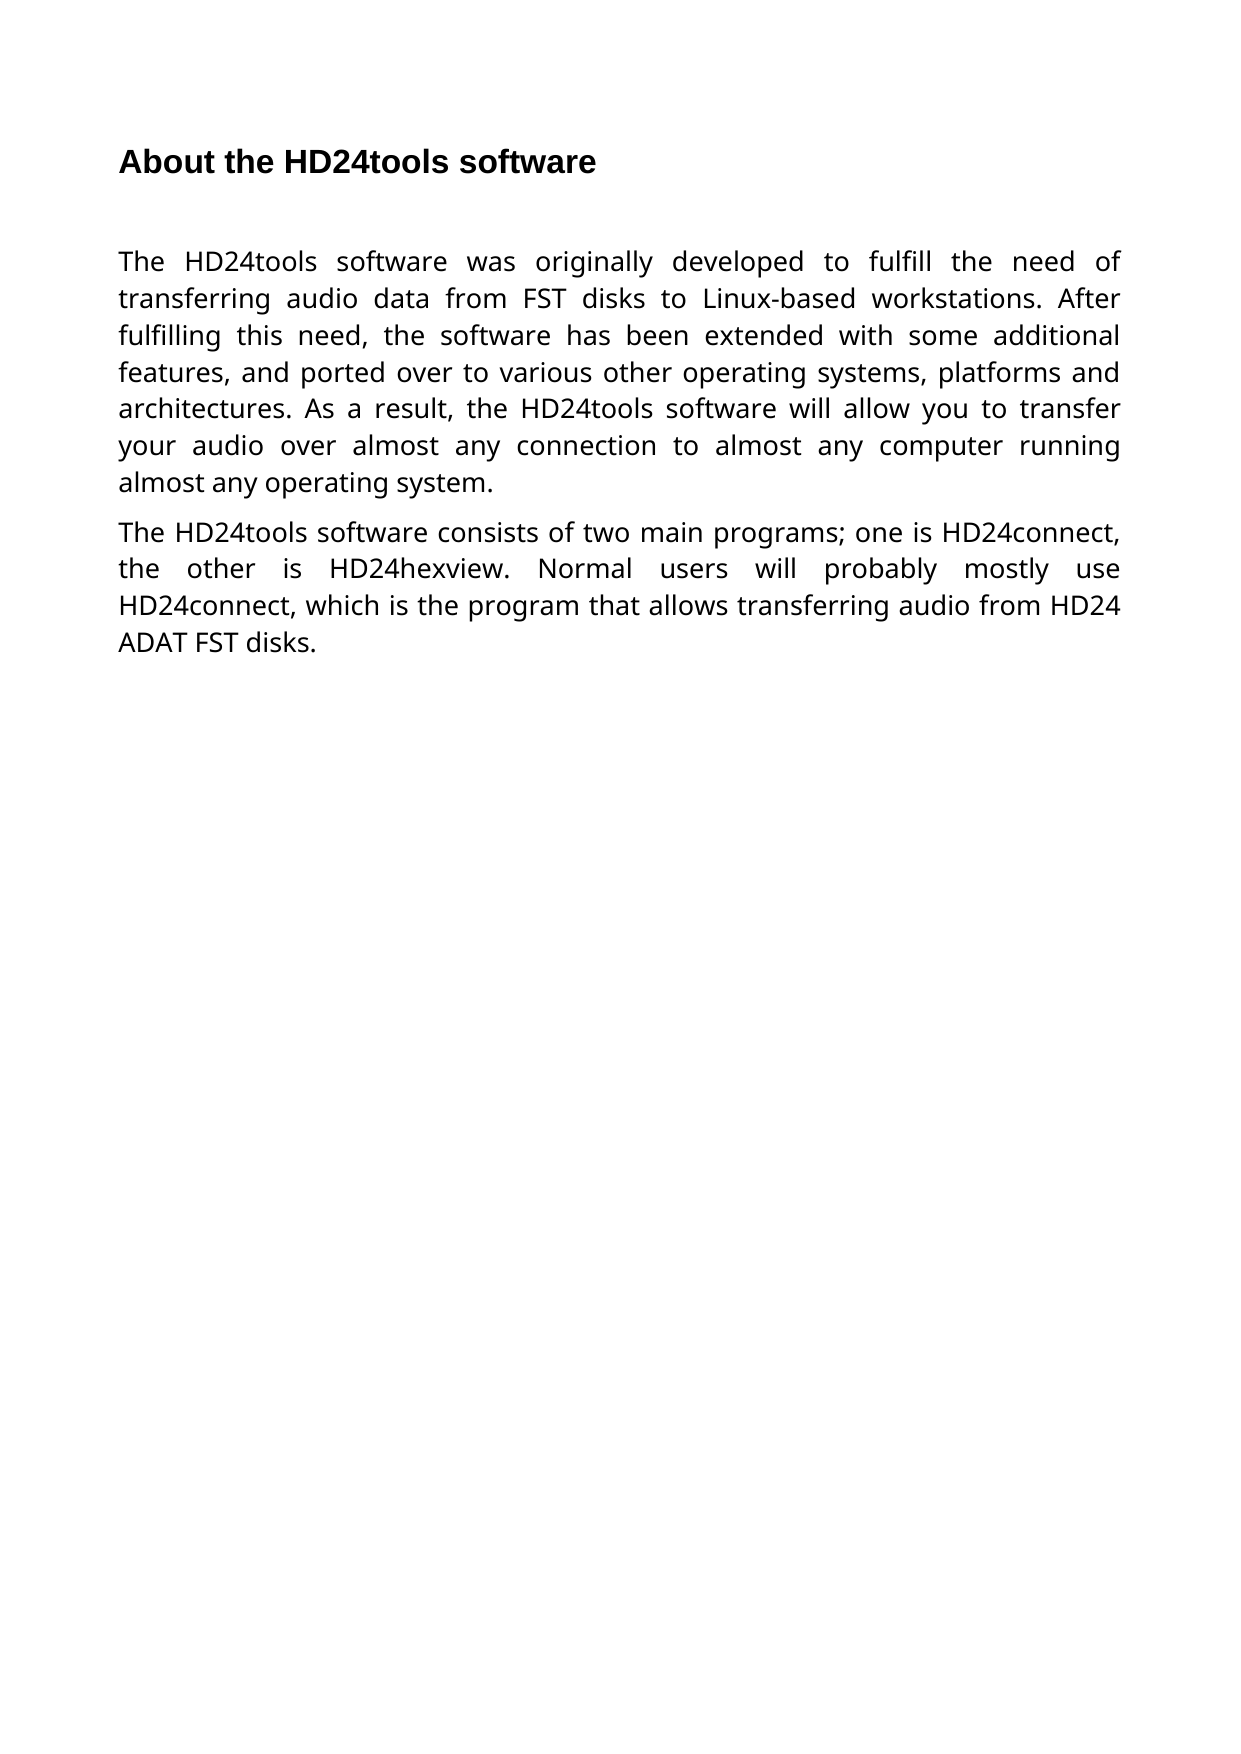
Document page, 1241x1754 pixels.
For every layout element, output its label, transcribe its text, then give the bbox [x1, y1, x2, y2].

subtitle About the HD24tools software [118, 143, 1122, 181]
text The HD24tools software was originally developed to fulfill the need of transferring audio data from FST disks to Linux-based workstations. After fulfilling this need, the software has been extended with some additional features, and ported over to various other operating systems, platforms and architectures. As a result, the HD24tools software will allow you to transfer your audio over almost any connection to almost any computer running almost any operating system. [118, 242, 1122, 501]
text The HD24tools software consists of two main programs; one is HD24connect, the other is HD24hexview. Normal users will probably mostly use HD24connect, which is the program that allows transferring audio from HD24 ADAT FST disks. [118, 513, 1122, 661]
